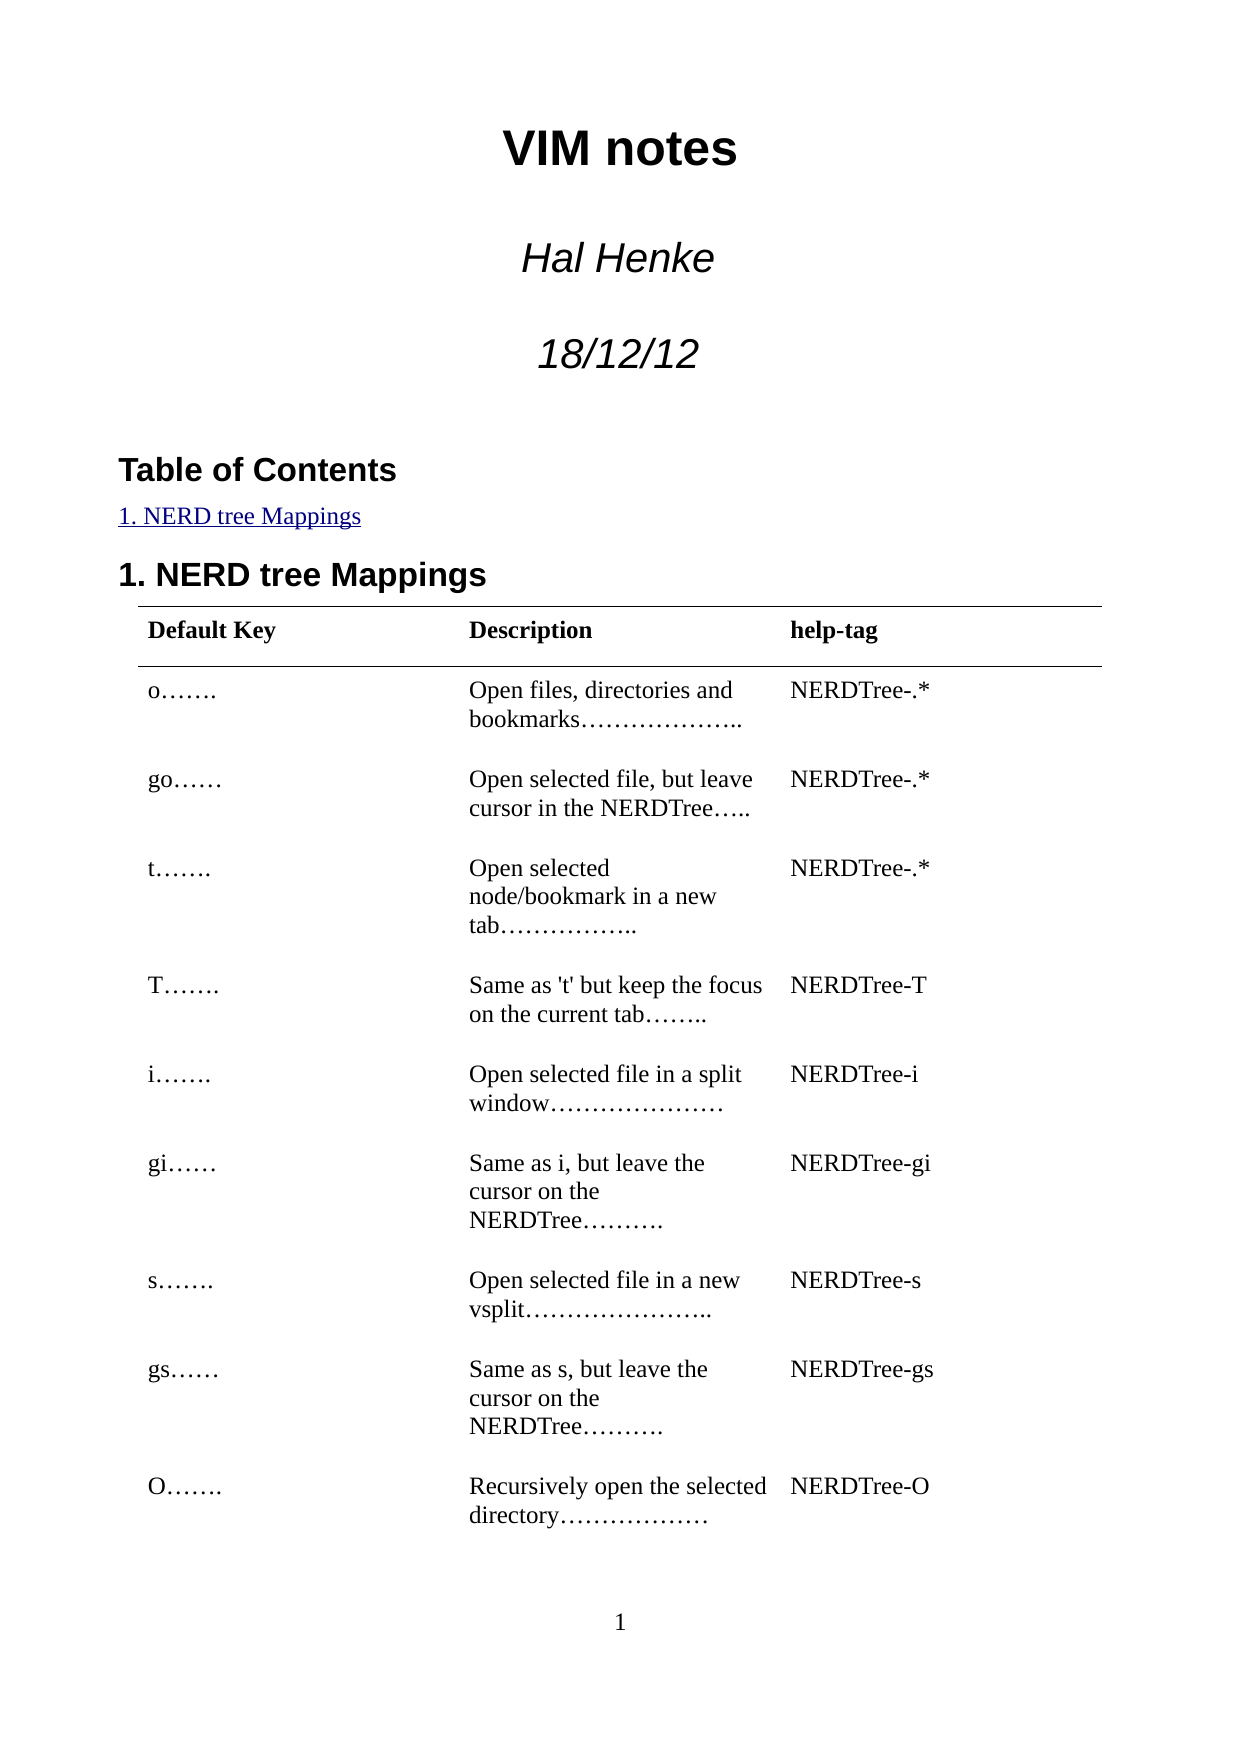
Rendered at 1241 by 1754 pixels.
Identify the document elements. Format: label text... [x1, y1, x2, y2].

table_cell NERDTree-.* [781, 755, 1102, 843]
table_cell Open selected node/bookmark in a new tab…………….. [460, 843, 781, 961]
table_cell o……. [138, 667, 459, 754]
table_cell NERDTree-.* [781, 667, 1102, 754]
text 1. NERD tree Mappings [118, 501, 1122, 529]
table_header help-tag [781, 607, 1102, 666]
subtitle 18 Dec 2012 [118, 329, 1122, 377]
table_cell i……. [138, 1050, 459, 1138]
table_cell gs…… [138, 1345, 459, 1462]
table_cell NERDTree-gi [781, 1138, 1102, 1256]
title VIM notes [118, 118, 1122, 176]
table_cell NERDTree-.* [781, 843, 1102, 961]
table_cell NERDTree-i [781, 1050, 1102, 1138]
table_cell Open selected file, but leave cursor in the NERDTree….. [460, 755, 781, 843]
table_cell t……. [138, 843, 459, 961]
table_cell NERDTree-T [781, 961, 1102, 1049]
table_cell Same as i, but leave the cursor on the NERDTree………. [460, 1138, 781, 1256]
table_header Description [460, 607, 781, 666]
subtitle Hal Henke [118, 233, 1122, 281]
table_cell Same as 't' but keep the focus on the current tab…….. [460, 961, 781, 1049]
subtitle Table of Contents [118, 450, 1122, 488]
table_cell s……. [138, 1256, 459, 1344]
table_cell Same as s, but leave the cursor on the NERDTree………. [460, 1345, 781, 1462]
table_cell gi…… [138, 1138, 459, 1256]
table_cell T……. [138, 961, 459, 1049]
table_cell NERDTree-gs [781, 1345, 1102, 1462]
table_cell Open selected file in a new vsplit………………….. [460, 1256, 781, 1344]
table_cell O……. [138, 1462, 459, 1551]
table_cell go…… [138, 755, 459, 843]
table_cell Open files, directories and bookmarks……………….. [460, 667, 781, 754]
table_cell NERDTree-s [781, 1256, 1102, 1344]
table_cell Open selected file in a split window………………… [460, 1050, 781, 1138]
table_header Default Key [138, 607, 459, 666]
table_cell NERDTree-O [781, 1462, 1102, 1551]
table_cell Recursively open the selected directory……………… [460, 1462, 781, 1551]
subtitle NERD tree Mappings [118, 554, 1122, 593]
